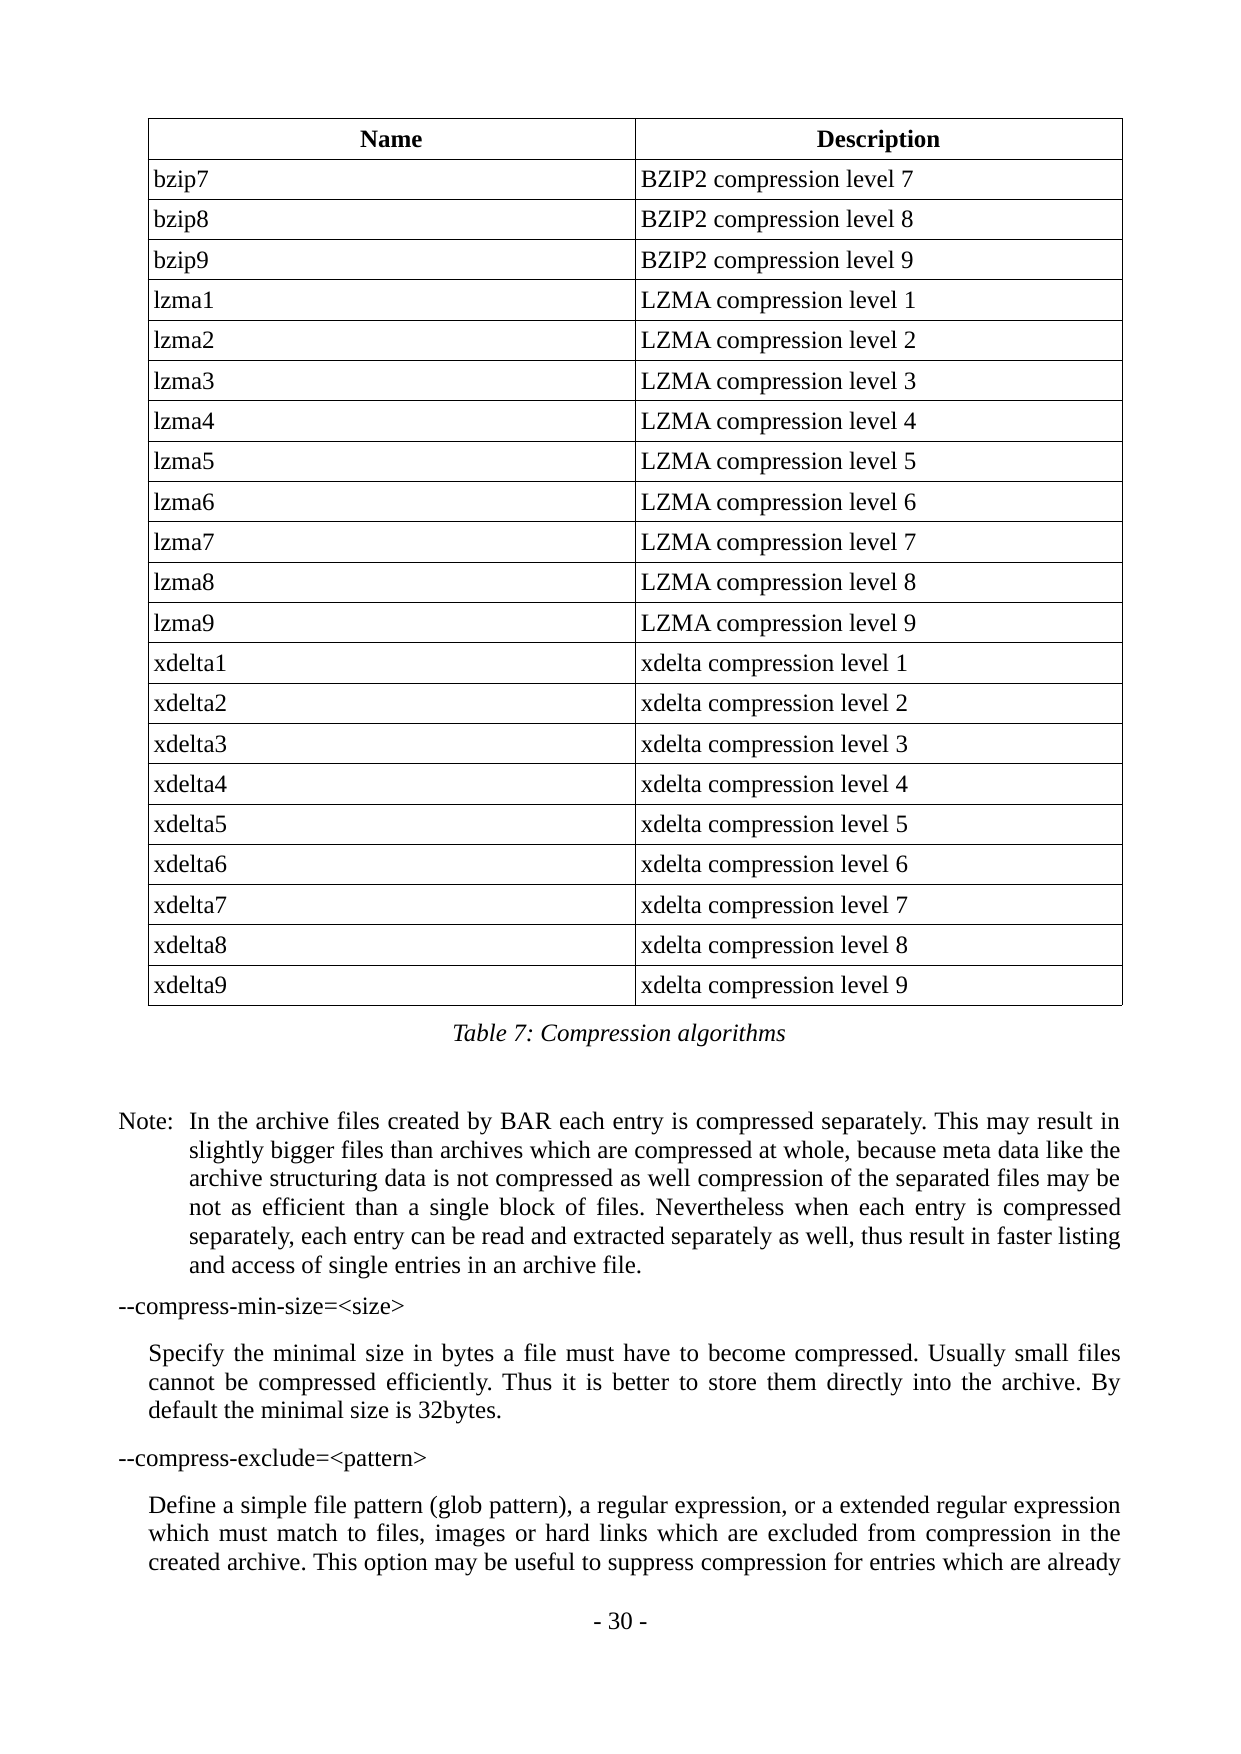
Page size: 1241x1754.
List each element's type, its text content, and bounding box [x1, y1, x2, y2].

text Specify the minimal size in bytes a file must have to become compressed. Usually small files cannot be compressed efficiently. Thus it is better to store them directly into the archive. By default the minimal size is 32bytes. [148, 1338, 1122, 1424]
table_cell xdelta2 [149, 684, 635, 723]
table_cell LZMA compression level 8 [636, 563, 1122, 602]
text Table 7: Compression algorithms [118, 1018, 1122, 1046]
table_cell lzma2 [149, 321, 635, 360]
table_cell xdelta compression level 2 [636, 684, 1122, 723]
table_cell BZIP2 compression level 8 [636, 200, 1122, 239]
table_cell bzip8 [149, 200, 635, 239]
text Define a simple file pattern (glob pattern), a regular expression, or a extended regular expression which must match to files, images or hard links which are excluded from compression in the created archive. This option may be useful to suppress compression for entries which are already [148, 1490, 1122, 1576]
table_cell xdelta compression level 9 [636, 966, 1122, 1005]
title --compress-exclude=<pattern> [118, 1443, 1122, 1471]
table_cell xdelta compression level 7 [636, 885, 1122, 924]
table_cell lzma4 [149, 401, 635, 441]
table_cell xdelta7 [149, 885, 635, 924]
table_cell xdelta compression level 4 [636, 764, 1122, 803]
table_cell LZMA compression level 2 [636, 321, 1122, 360]
table_cell xdelta compression level 5 [636, 805, 1122, 844]
table_header Name [149, 119, 635, 158]
table_cell bzip7 [149, 160, 635, 199]
table_cell LZMA compression level 9 [636, 603, 1122, 642]
table_cell bzip9 [149, 240, 635, 279]
table_cell lzma1 [149, 280, 635, 320]
title --compress-min-size=<size> [118, 1291, 1122, 1320]
table_cell LZMA compression level 1 [636, 280, 1122, 320]
table_header Description [636, 119, 1122, 158]
table_cell xdelta9 [149, 966, 635, 1005]
text Note: In the archive files created by BAR each entry is compressed separately. This may result in slightly bigger files than archives which are compressed at whole, because meta data like the archive structuring data is not compressed as well compression of the separated files may be not as efficient than a single block of files. Nevertheless when each entry is compressed separately, each entry can be read and extracted separately as well, thus result in faster listing and access of single entries in an archive file. [118, 1106, 1122, 1278]
table_cell xdelta3 [149, 724, 635, 763]
table_cell xdelta6 [149, 845, 635, 884]
table_cell LZMA compression level 7 [636, 522, 1122, 562]
table_cell LZMA compression level 5 [636, 442, 1122, 481]
table_cell lzma5 [149, 442, 635, 481]
table_cell xdelta5 [149, 805, 635, 844]
table_cell lzma6 [149, 482, 635, 521]
table_cell BZIP2 compression level 9 [636, 240, 1122, 279]
table_cell LZMA compression level 4 [636, 401, 1122, 441]
table_cell lzma7 [149, 522, 635, 562]
table_cell xdelta8 [149, 925, 635, 965]
table_cell xdelta1 [149, 643, 635, 682]
table_cell xdelta compression level 3 [636, 724, 1122, 763]
table_cell LZMA compression level 6 [636, 482, 1122, 521]
table_cell xdelta compression level 6 [636, 845, 1122, 884]
table_cell lzma3 [149, 361, 635, 400]
table_cell lzma9 [149, 603, 635, 642]
table_cell xdelta compression level 8 [636, 925, 1122, 965]
table_cell lzma8 [149, 563, 635, 602]
table_cell xdelta compression level 1 [636, 643, 1122, 682]
table_cell BZIP2 compression level 7 [636, 160, 1122, 199]
table_cell LZMA compression level 3 [636, 361, 1122, 400]
table_cell xdelta4 [149, 764, 635, 803]
